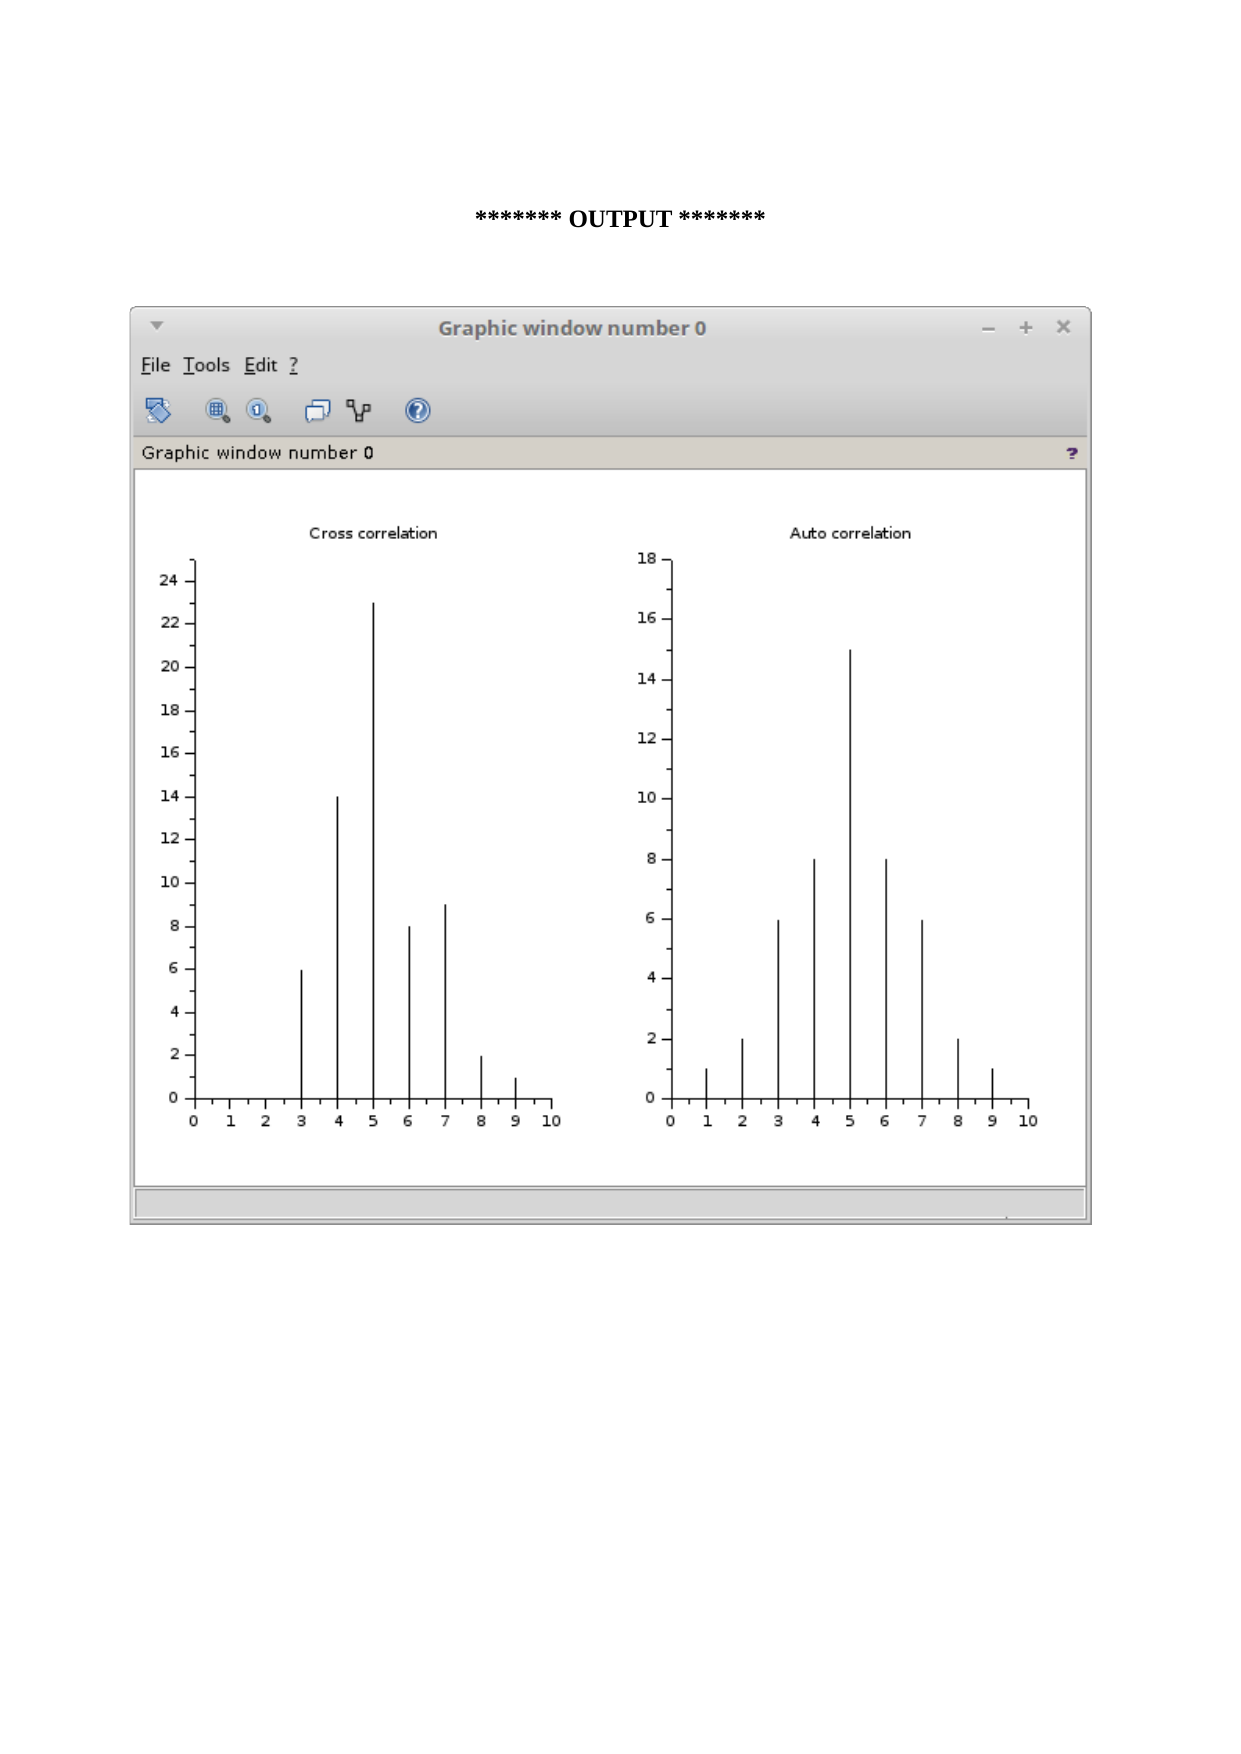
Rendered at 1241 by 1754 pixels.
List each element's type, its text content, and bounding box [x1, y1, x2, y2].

text ******* OUTPUT ******* [118, 204, 1122, 233]
picture [129, 306, 1092, 1225]
